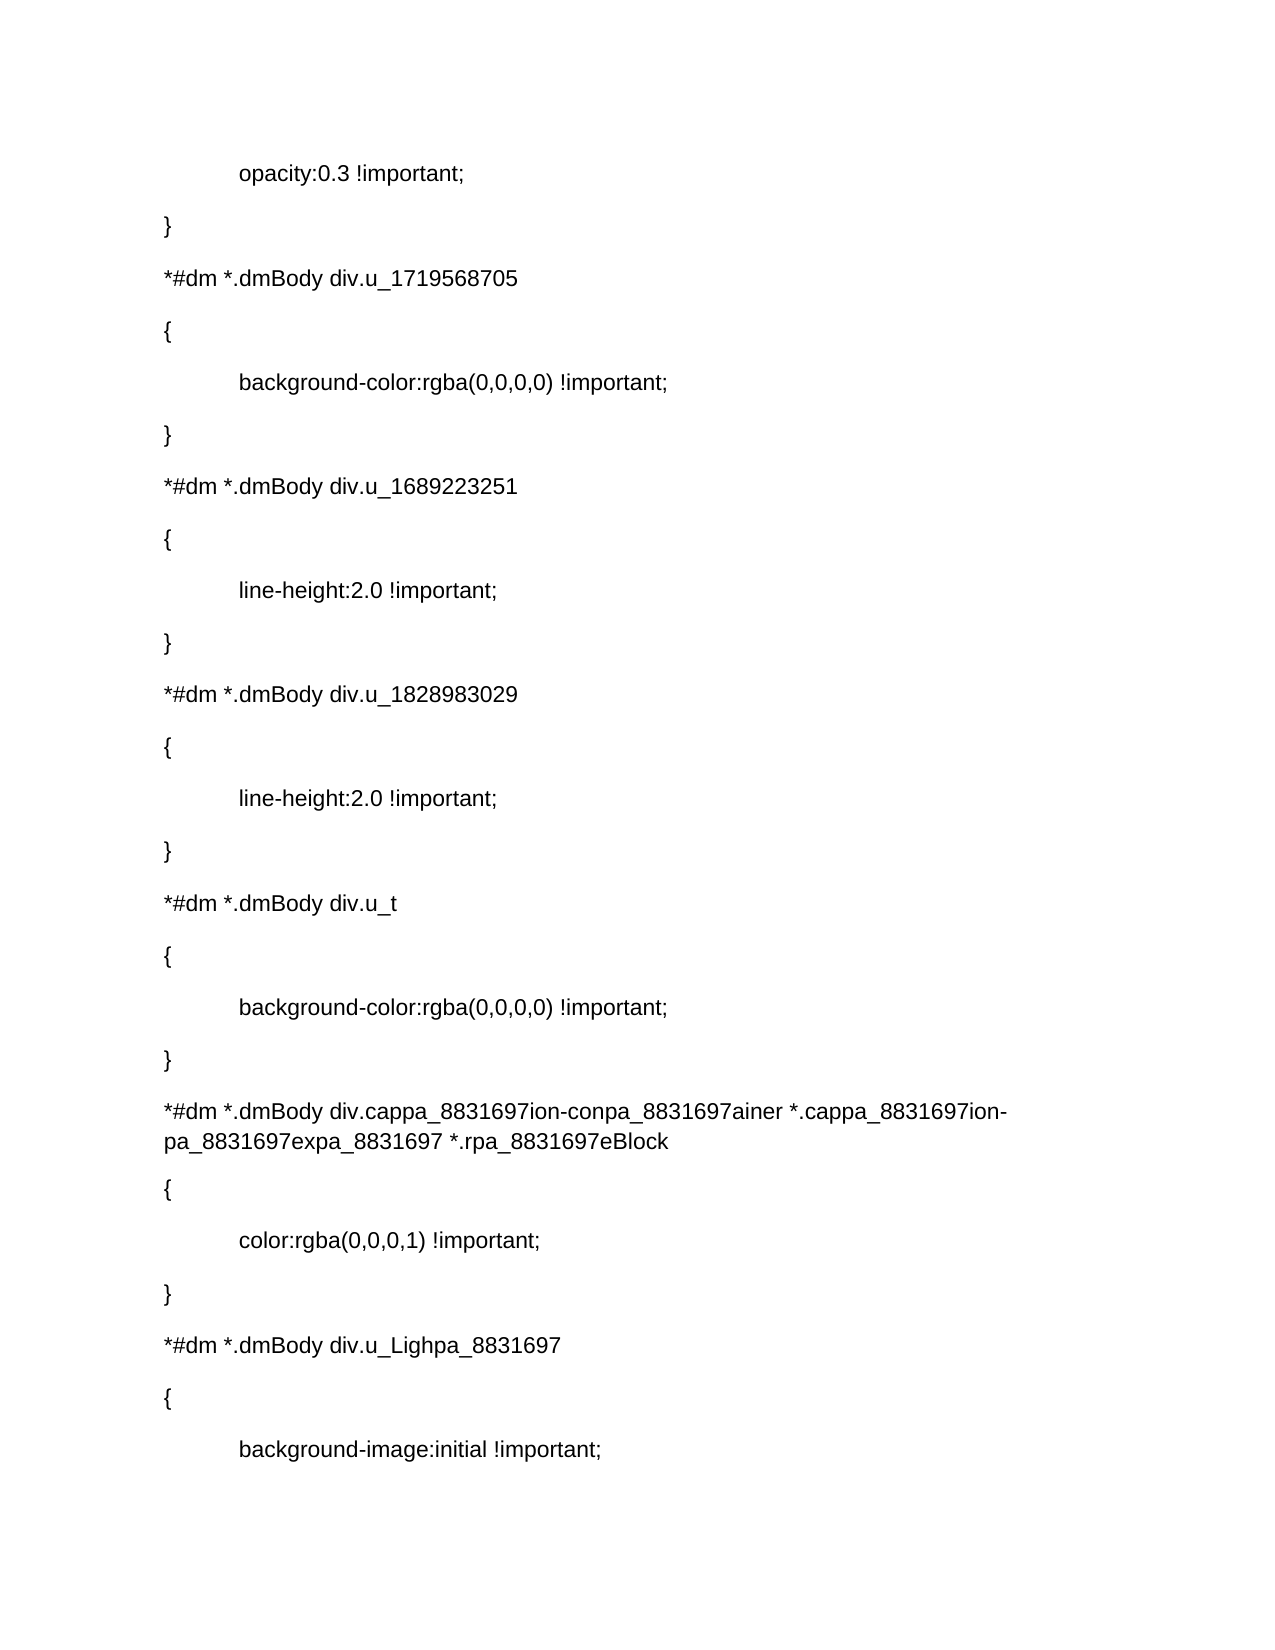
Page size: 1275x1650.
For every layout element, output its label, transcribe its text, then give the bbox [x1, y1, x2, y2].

table_cell { [153, 723, 1125, 775]
table_cell } [153, 827, 1125, 879]
table_cell } [153, 410, 1125, 462]
table_cell line-height:2.0 !important; [153, 567, 1125, 619]
table_cell line-height:2.0 !important; [153, 775, 1125, 827]
table_cell background-color:rgba(0,0,0,0) !important; [153, 983, 1125, 1035]
table_cell } [153, 1035, 1125, 1087]
table_cell *#dm *.dmBody div.u_1828983029 [153, 671, 1125, 723]
table_cell { [153, 1165, 1125, 1217]
table_cell *#dm *.dmBody div.u_Lighpa_8831697 [153, 1321, 1125, 1373]
table_cell } [153, 1269, 1125, 1321]
table_cell } [153, 202, 1125, 254]
table_cell background-color:rgba(0,0,0,0) !important; [153, 358, 1125, 410]
table_cell *#dm *.dmBody div.u_1719568705 [153, 254, 1125, 306]
table_cell { [153, 306, 1125, 358]
table_cell background-image:initial !important; [153, 1425, 1125, 1477]
table_cell *#dm *.dmBody div.cappa_8831697ion-conpa_8831697ainer *.cappa_8831697ion-pa_8831697expa_8831697 *.rpa_8831697eBlock [153, 1088, 1125, 1165]
table_cell *#dm *.dmBody div.u_1689223251 [153, 463, 1125, 514]
table_cell color:rgba(0,0,0,1) !important; [153, 1217, 1125, 1269]
table_cell opacity:0.3 !important; [153, 150, 1125, 202]
table_cell { [153, 931, 1125, 983]
table_cell *#dm *.dmBody div.u_t [153, 879, 1125, 931]
table_cell { [153, 515, 1125, 567]
table_cell { [153, 1373, 1125, 1425]
table_cell } [153, 619, 1125, 671]
